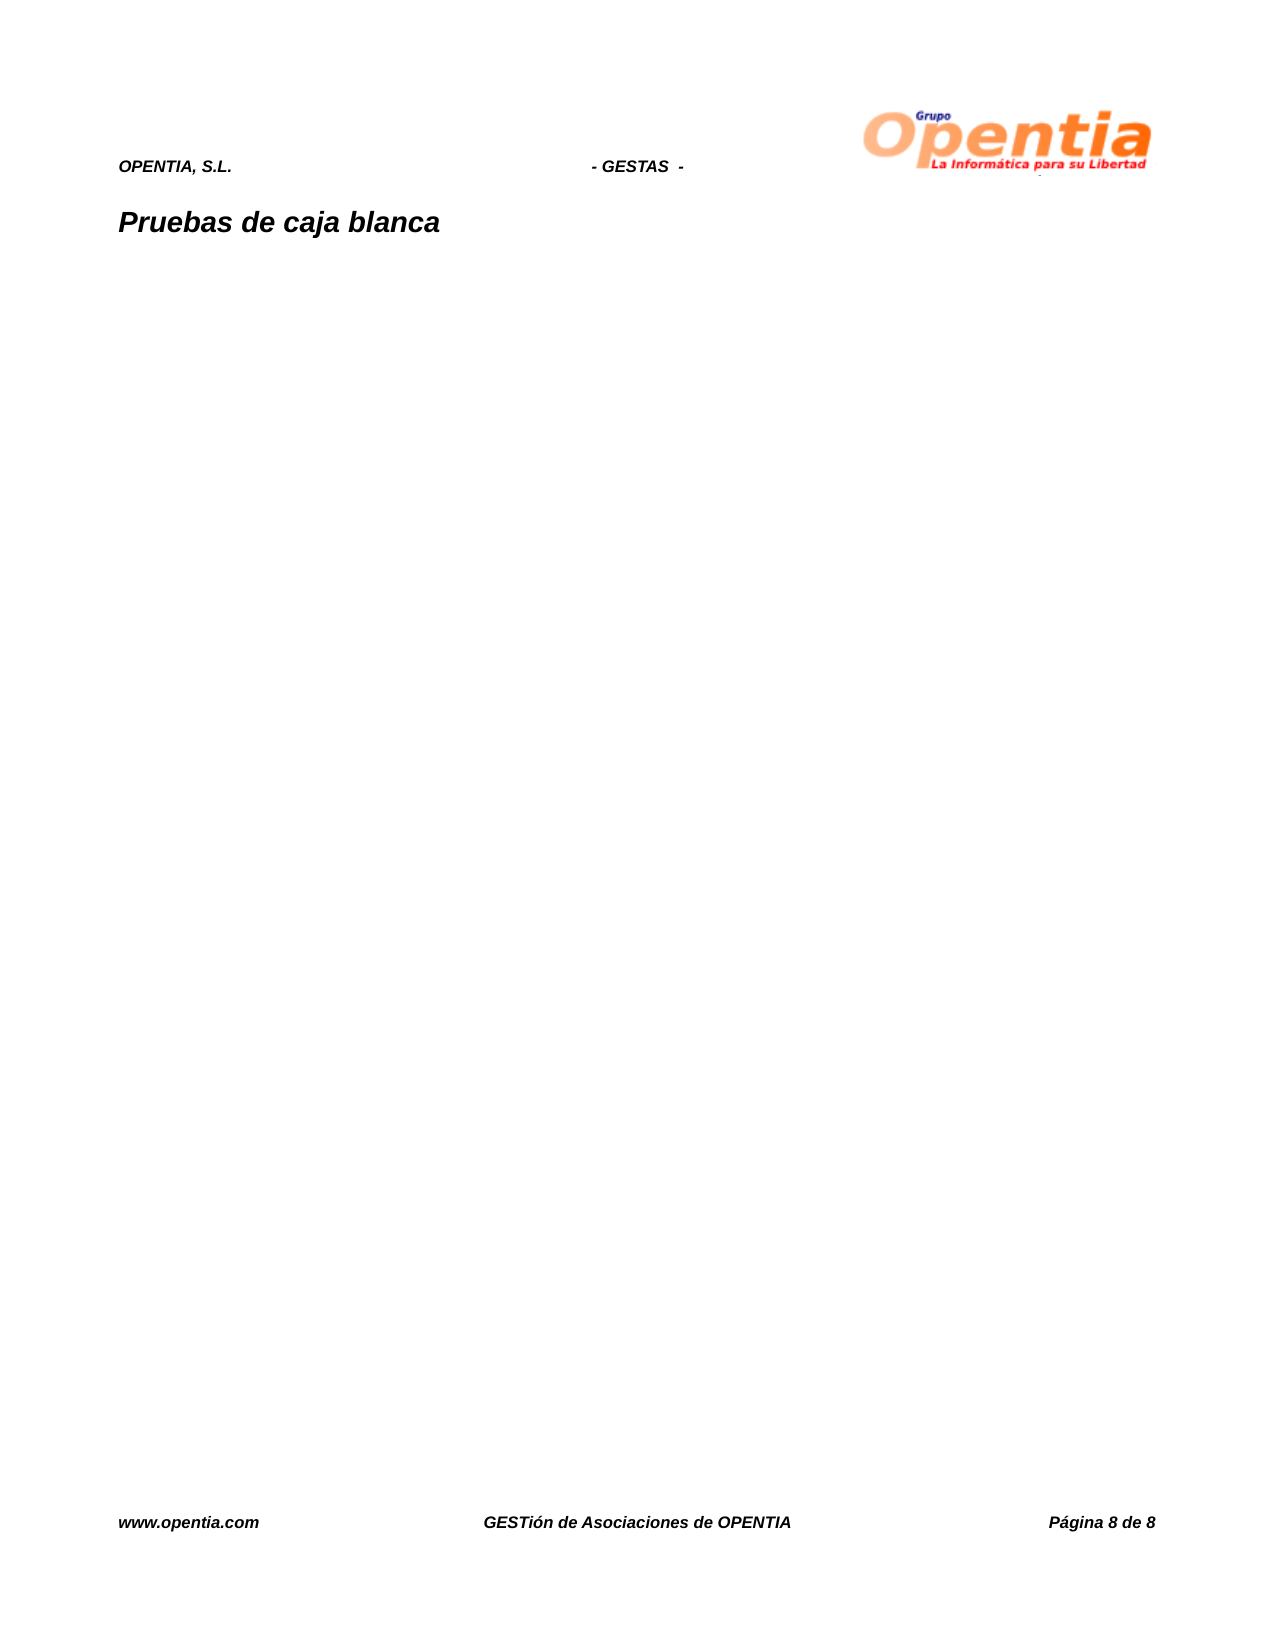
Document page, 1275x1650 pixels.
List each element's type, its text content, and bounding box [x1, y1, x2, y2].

subtitle Pruebas de caja blanca [118, 205, 1157, 239]
picture [858, 106, 1157, 175]
